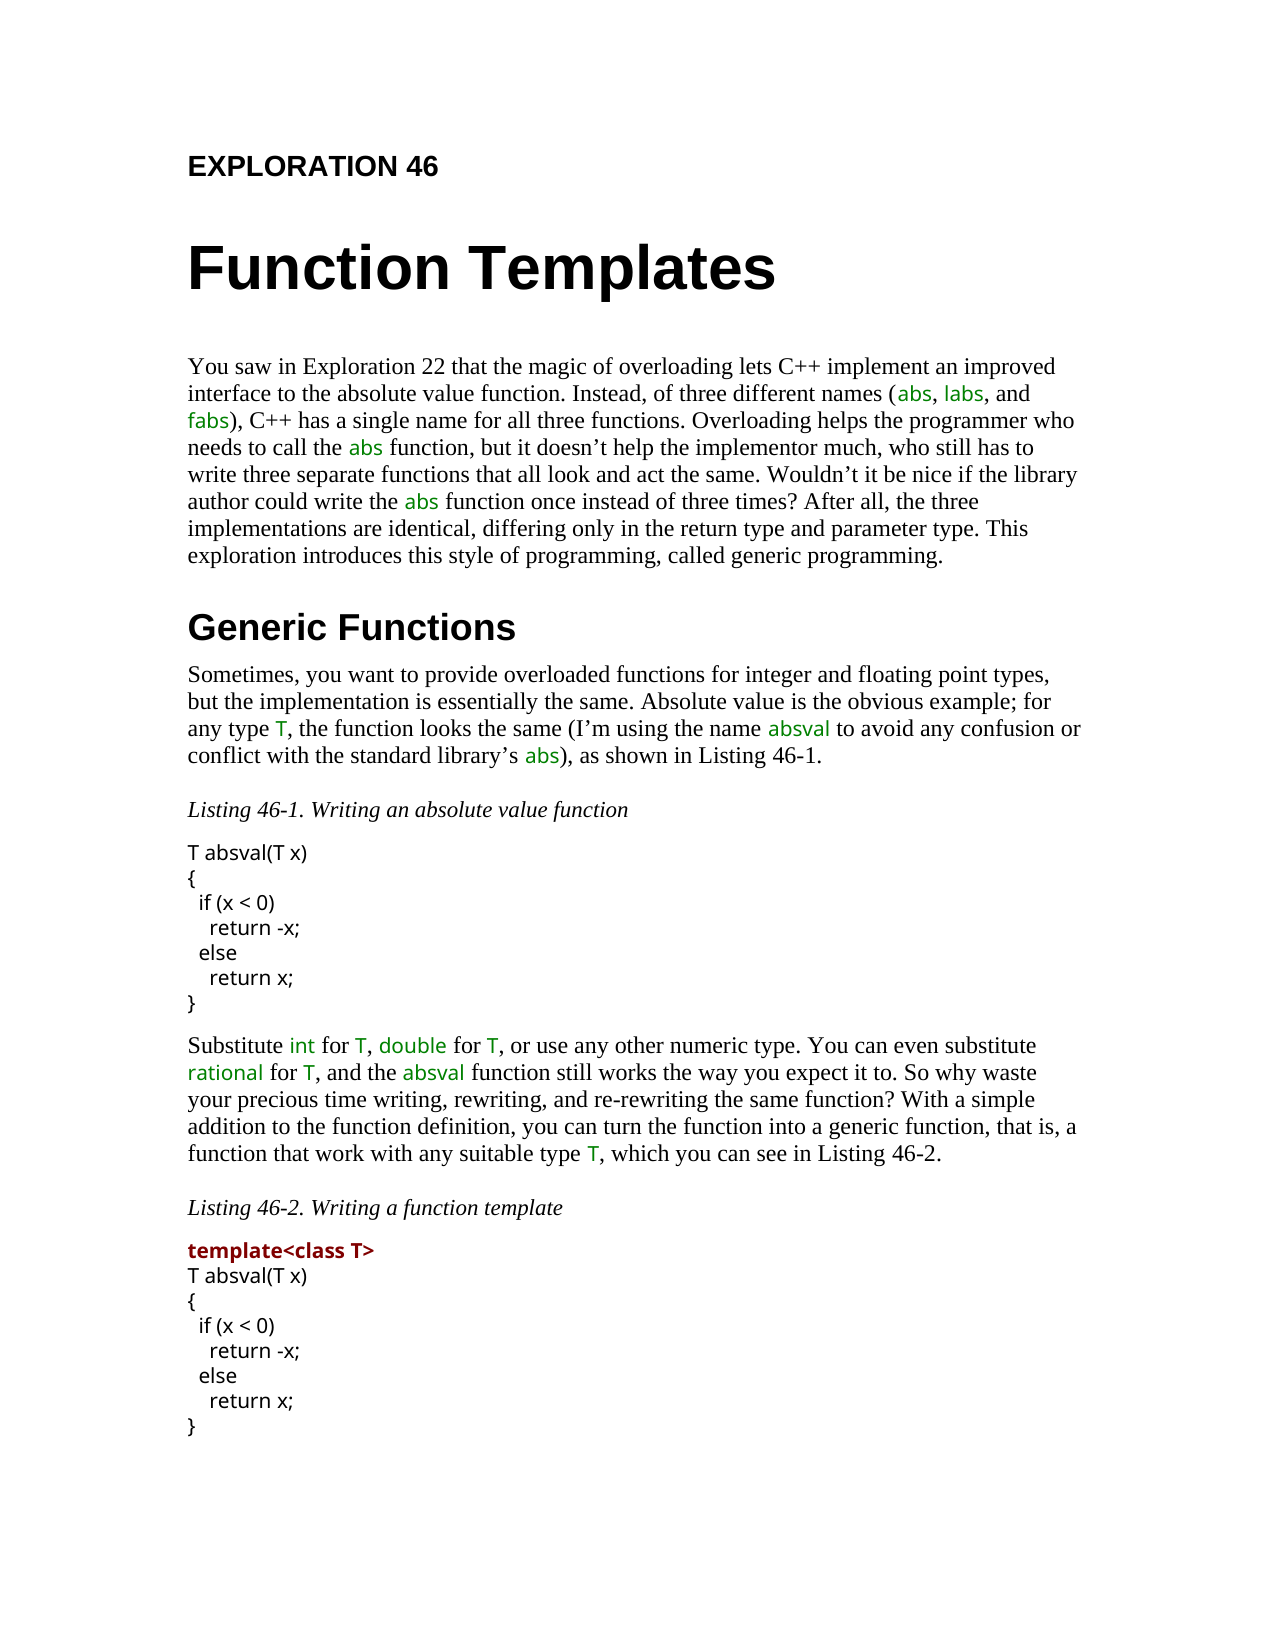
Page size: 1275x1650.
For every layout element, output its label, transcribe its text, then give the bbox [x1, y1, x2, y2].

text Exploration 46 [187, 150, 1087, 183]
text { [187, 865, 1072, 890]
text Listing 46-2. Writing a function template [187, 1192, 1087, 1221]
text T absval(T x) [187, 840, 1072, 865]
text template<class T> [187, 1238, 1072, 1263]
title Function Templates [187, 233, 1087, 302]
text if (x < 0) [187, 890, 1072, 915]
text return -x; [187, 1338, 1072, 1363]
text return x; [187, 965, 1072, 990]
text Listing 46-1. Writing an absolute value function [187, 794, 1087, 823]
text return -x; [187, 915, 1072, 940]
text } [187, 990, 1072, 1015]
text T absval(T x) [187, 1263, 1072, 1288]
text else [187, 1363, 1072, 1388]
text { [187, 1288, 1072, 1313]
text Sometimes, you want to provide overloaded functions for integer and floating point types, but the implementation is essentially the same. Absolute value is the obvious example; for any type T, the function looks the same (I’m using the name absval to avoid any confusion or conflict with the standard library’s abs), as shown in Listing 46-1. [187, 661, 1087, 769]
text } [187, 1413, 1072, 1438]
text Substitute int for T, double for T, or use any other numeric type. You can even substitute rational for T, and the absval function still works the way you expect it to. So why waste your precious time writing, rewriting, and re-rewriting the same function? With a simple addition to the function definition, you can turn the function into a generic function, that is, a function that work with any suitable type T, which you can see in Listing 46-2. [187, 1032, 1087, 1167]
subtitle Generic Functions [187, 607, 1087, 648]
text You saw in Exploration 22 that the magic of overloading lets C++ implement an improved interface to the absolute value function. Instead, of three different names (abs, labs, and fabs), C++ has a single name for all three functions. Overloading helps the programmer who needs to call the abs function, but it doesn’t help the implementor much, who still has to write three separate functions that all look and act the same. Wouldn’t it be nice if the library author could write the abs function once instead of three times? After all, the three implementations are identical, differing only in the return type and parameter type. This exploration introduces this style of programming, called generic programming. [187, 352, 1087, 569]
text if (x < 0) [187, 1313, 1072, 1338]
text else [187, 940, 1072, 965]
text return x; [187, 1388, 1072, 1413]
